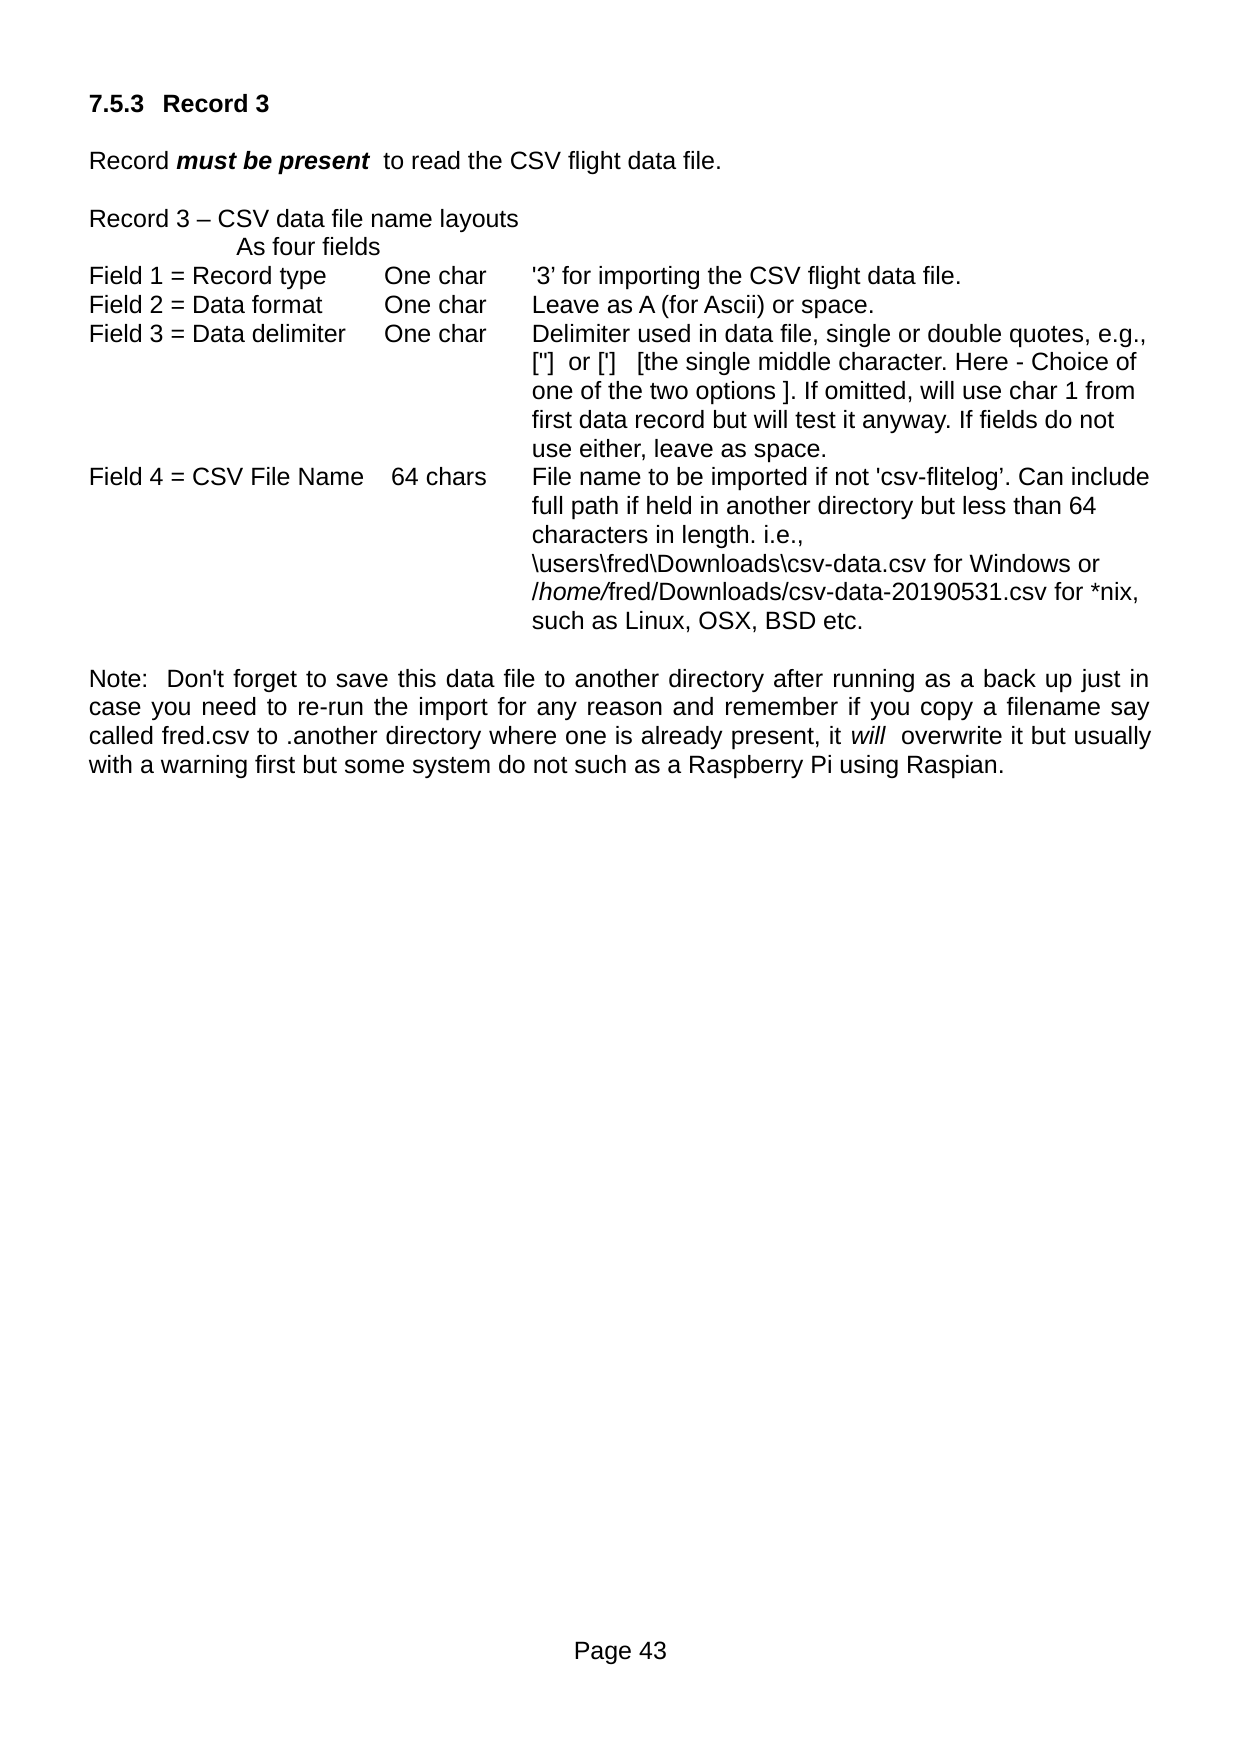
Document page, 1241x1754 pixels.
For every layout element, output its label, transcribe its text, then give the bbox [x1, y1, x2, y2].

text first data record but will test it anyway. If fields do not [88, 405, 1152, 433]
text characters in length. i.e., [88, 520, 1152, 548]
subtitle Record 3 [88, 88, 1152, 117]
text full path if held in another directory but less than 64 [88, 491, 1152, 520]
text /home/fred/Downloads/csv-data-20190531.csv for *nix, [88, 577, 1152, 606]
text Record 3 – CSV data file name layouts [88, 203, 1152, 232]
text \users\fred\Downloads\csv-data.csv for Windows or [88, 548, 1152, 577]
text one of the two options ]. If omitted, will use char 1 from [88, 376, 1152, 405]
text use either, leave as space. [88, 433, 1152, 462]
text Field 2 = Data format One char Leave as A (for Ascii) or space. [88, 290, 1152, 318]
text Field 1 = Record type One char '3’ for importing the CSV flight data file. [88, 261, 1152, 290]
text Field 4 = CSV File Name 64 chars File name to be imported if not 'csv-flitelog’. Can include [88, 462, 1152, 491]
text Field 3 = Data delimiter One char Delimiter used in data file, single or double quotes, e.g., [88, 318, 1152, 347]
text Record must be present to read the CSV flight data file. [88, 146, 1152, 175]
text such as Linux, OSX, BSD etc. [88, 606, 1152, 635]
text Note: Don't forget to save this data file to another directory after running as a back up just in case you need to re-run the import for any reason and remember if you copy a filename say called fred.csv to .another directory where one is already present, it will overwrite it but usually with a warning first but some system do not such as a Raspberry Pi using Raspian. [88, 663, 1152, 778]
text ["] or ['] [the single middle character. Here - Choice of [88, 347, 1152, 376]
text As four fields [88, 232, 1152, 261]
